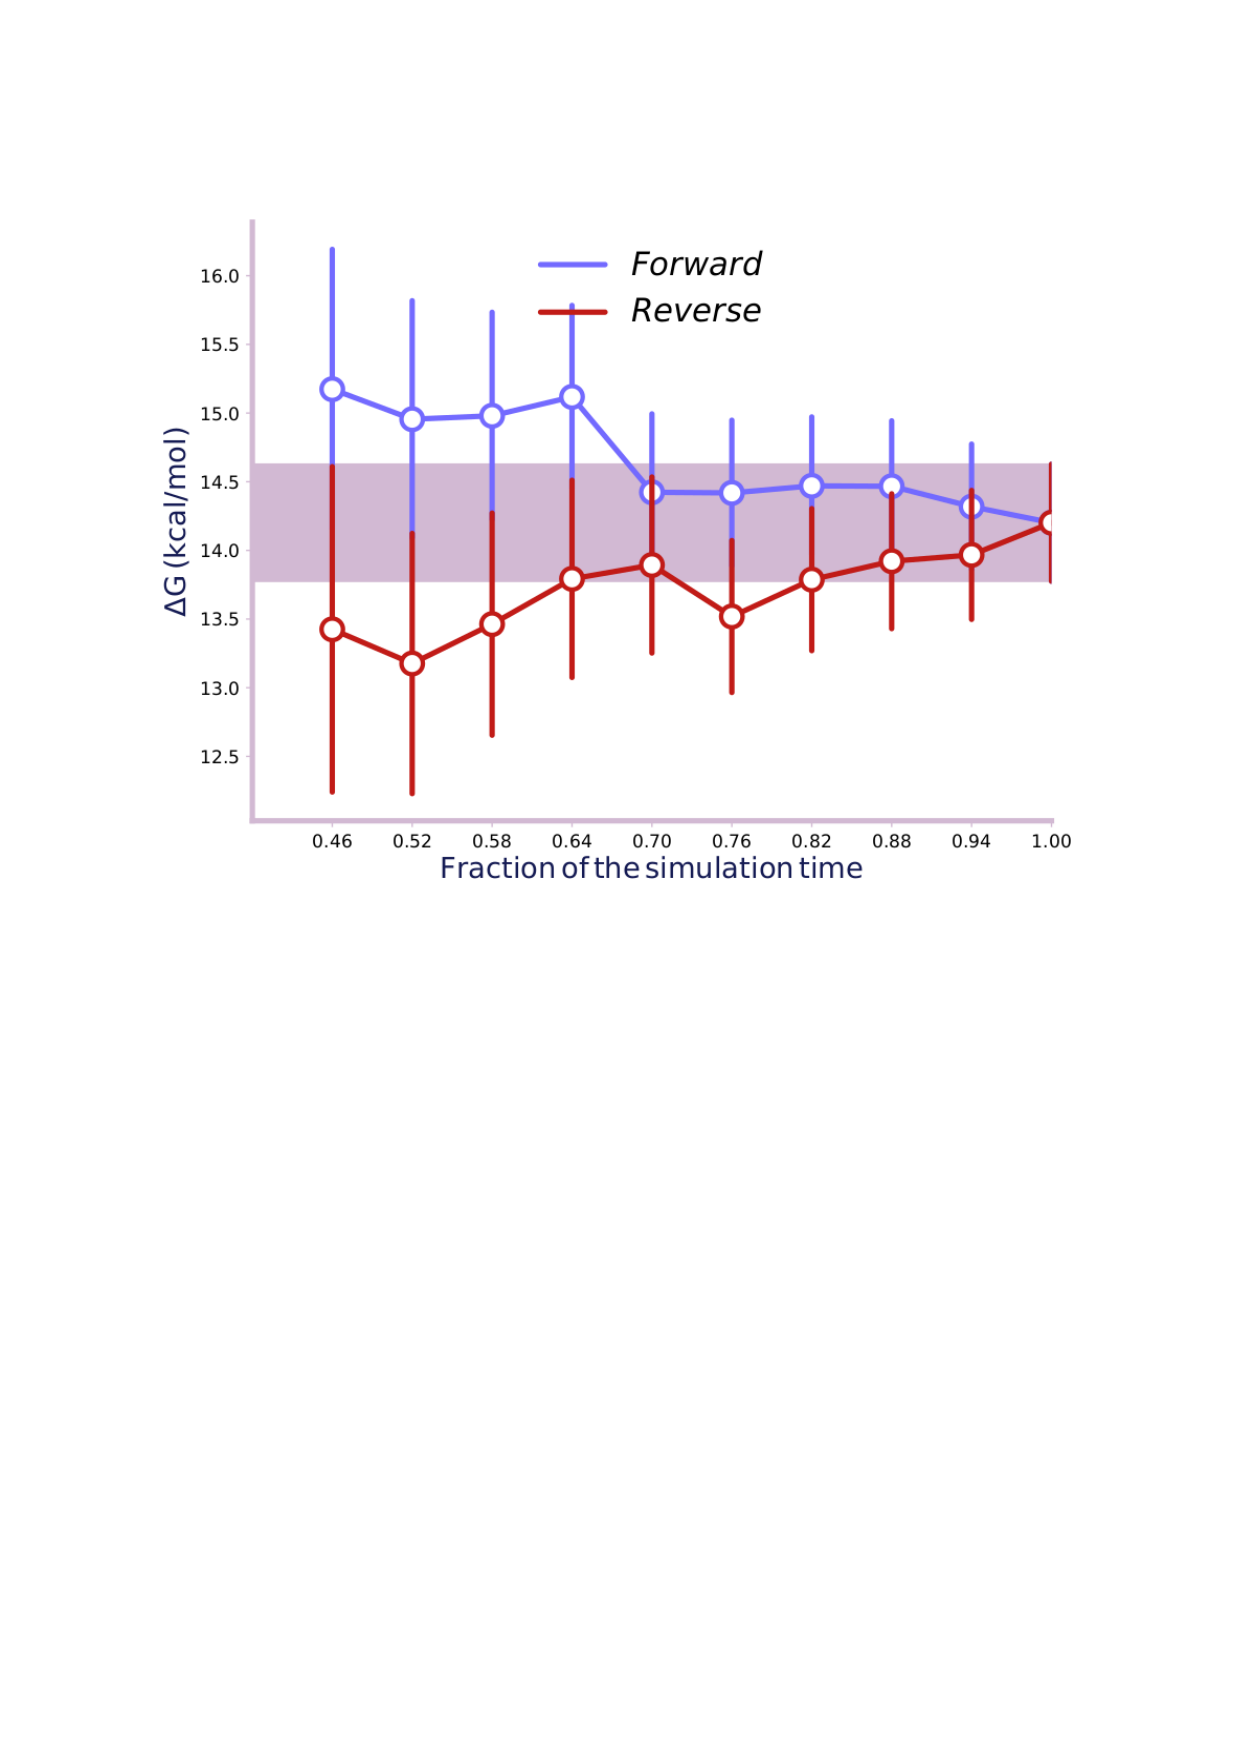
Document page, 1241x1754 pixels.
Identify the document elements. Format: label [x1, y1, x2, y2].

picture [135, 151, 1140, 899]
